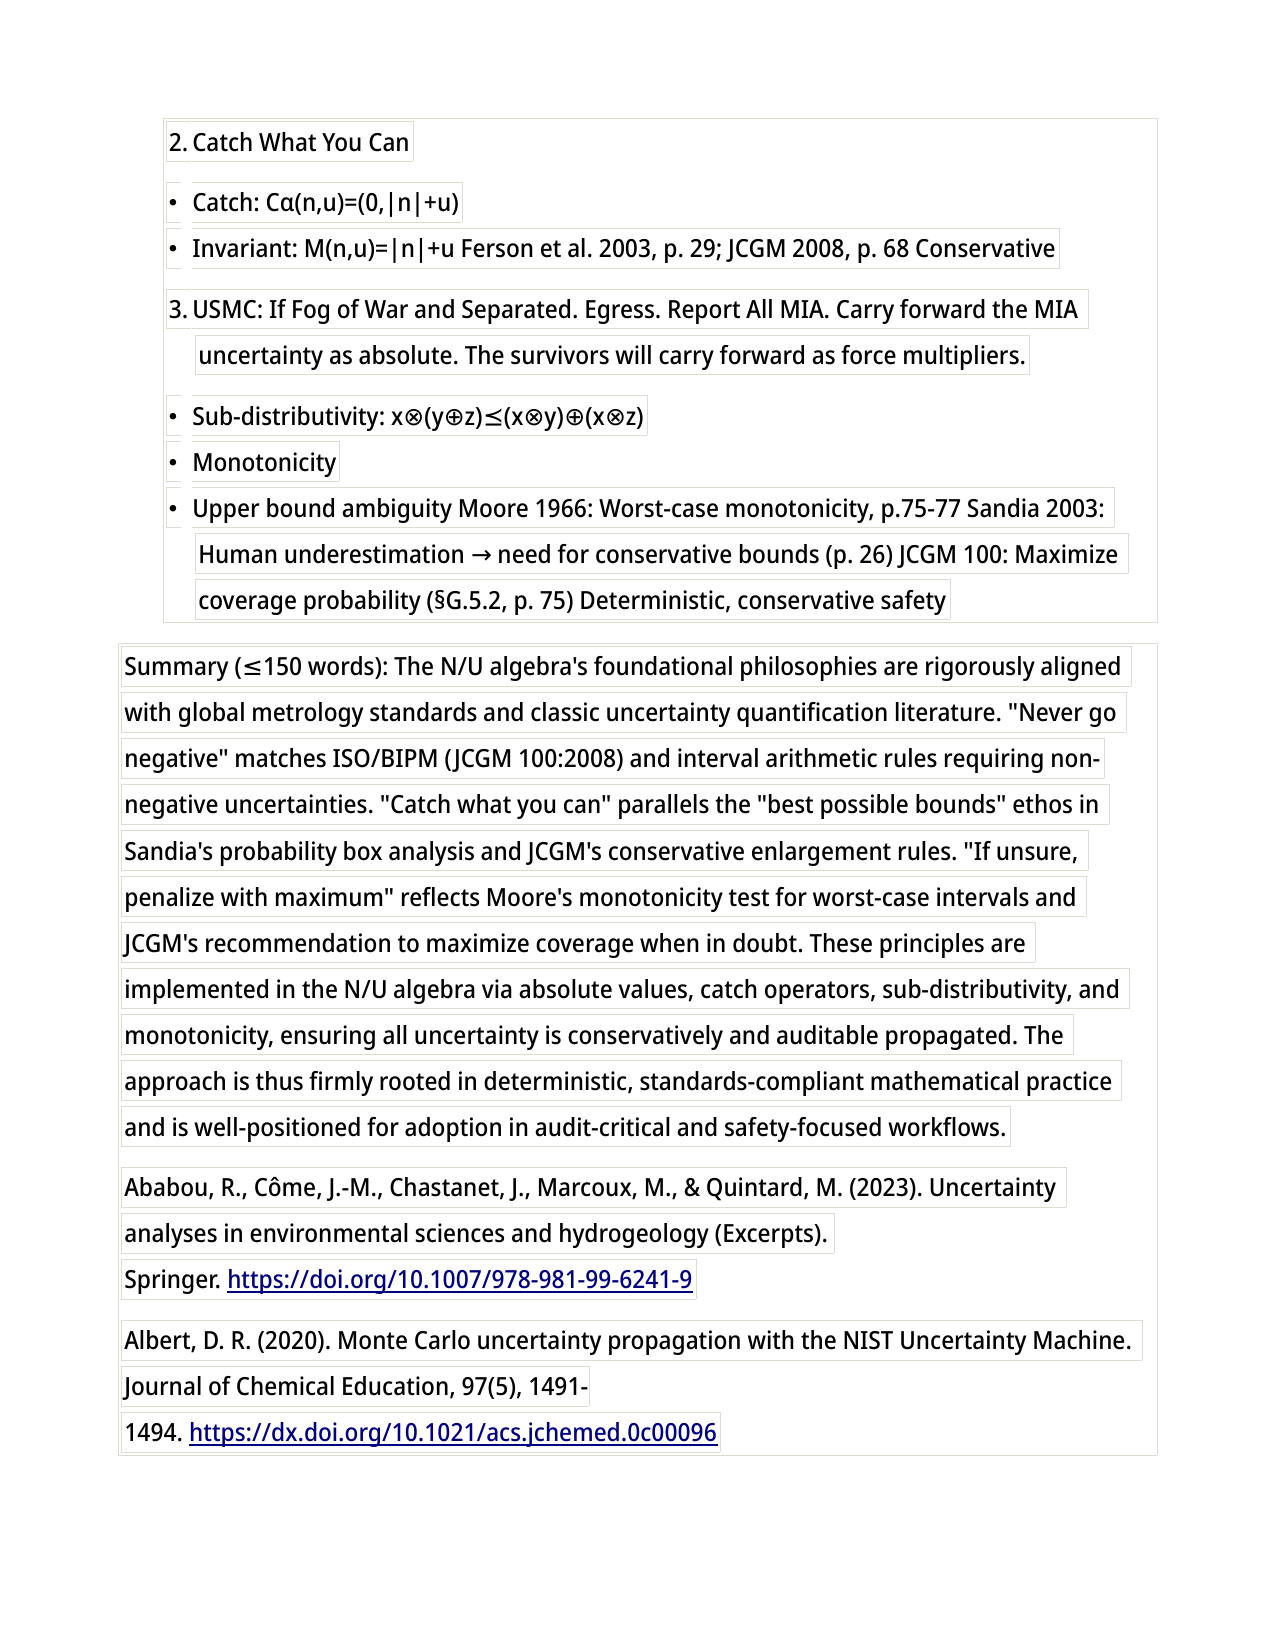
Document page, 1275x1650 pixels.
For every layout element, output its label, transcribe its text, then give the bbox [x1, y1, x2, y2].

list Catch: Cα(n,u)=(0,|n|+u) [164, 179, 1157, 222]
text Ababou, R., Côme, J.-M., Chastanet, J., Marcoux, M., & Quintard, M. (2023). Uncertainty analyses in environmental sciences and hydrogeology (Excerpts). Springer. https://doi.org/10.1007/978-981-99-6241-9 [119, 1164, 1157, 1299]
list Upper bound ambiguity Moore 1966: Worst-case monotonicity, p.75-77 Sandia 2003: Human underestimation → need for conservative bounds (p. 26) JCGM 100: Maximize coverage probability (§G.5.2, p. 75) Deterministic, conservative safety [164, 484, 1157, 622]
list Sub-distributivity: x⊗(y⊕z)⪯(x⊗y)⊕(x⊗z) [164, 392, 1157, 435]
list Invariant: M(n,u)=|n|+u Ferson et al. 2003, p. 29; JCGM 2008, p. 68 Conservative [164, 225, 1157, 268]
text Albert, D. R. (2020). Monte Carlo uncertainty propagation with the NIST Uncertainty Machine. Journal of Chemical Education, 97(5), 1491-1494. https://dx.doi.org/10.1021/acs.jchemed.0c00096 [119, 1317, 1157, 1455]
list Catch What You Can [164, 119, 1157, 161]
list Monotonicity [164, 438, 1157, 481]
text Summary (≤150 words): The N/U algebra's foundational philosophies are rigorously aligned with global metrology standards and classic uncertainty quantification literature. "Never go negative" matches ISO/BIPM (JCGM 100:2008) and interval arithmetic rules requiring non-negative uncertainties. "Catch what you can" parallels the "best possible bounds" ethos in Sandia's probability box analysis and JCGM's conservative enlargement rules. "If unsure, penalize with maximum" reflects Moore's monotonicity test for worst-case intervals and JCGM's recommendation to maximize coverage when in doubt. These principles are implemented in the N/U algebra via absolute values, catch operators, sub-distributivity, and monotonicity, ensuring all uncertainty is conservatively and auditable propagated. The approach is thus firmly rooted in deterministic, standards-compliant mathematical practice and is well-positioned for adoption in audit-critical and safety-focused workflows. [119, 644, 1157, 1146]
list USMC: If Fog of War and Separated. Egress. Report All MIA. Carry forward the MIA uncertainty as absolute. The survivors will carry forward as force multipliers. [164, 285, 1157, 374]
